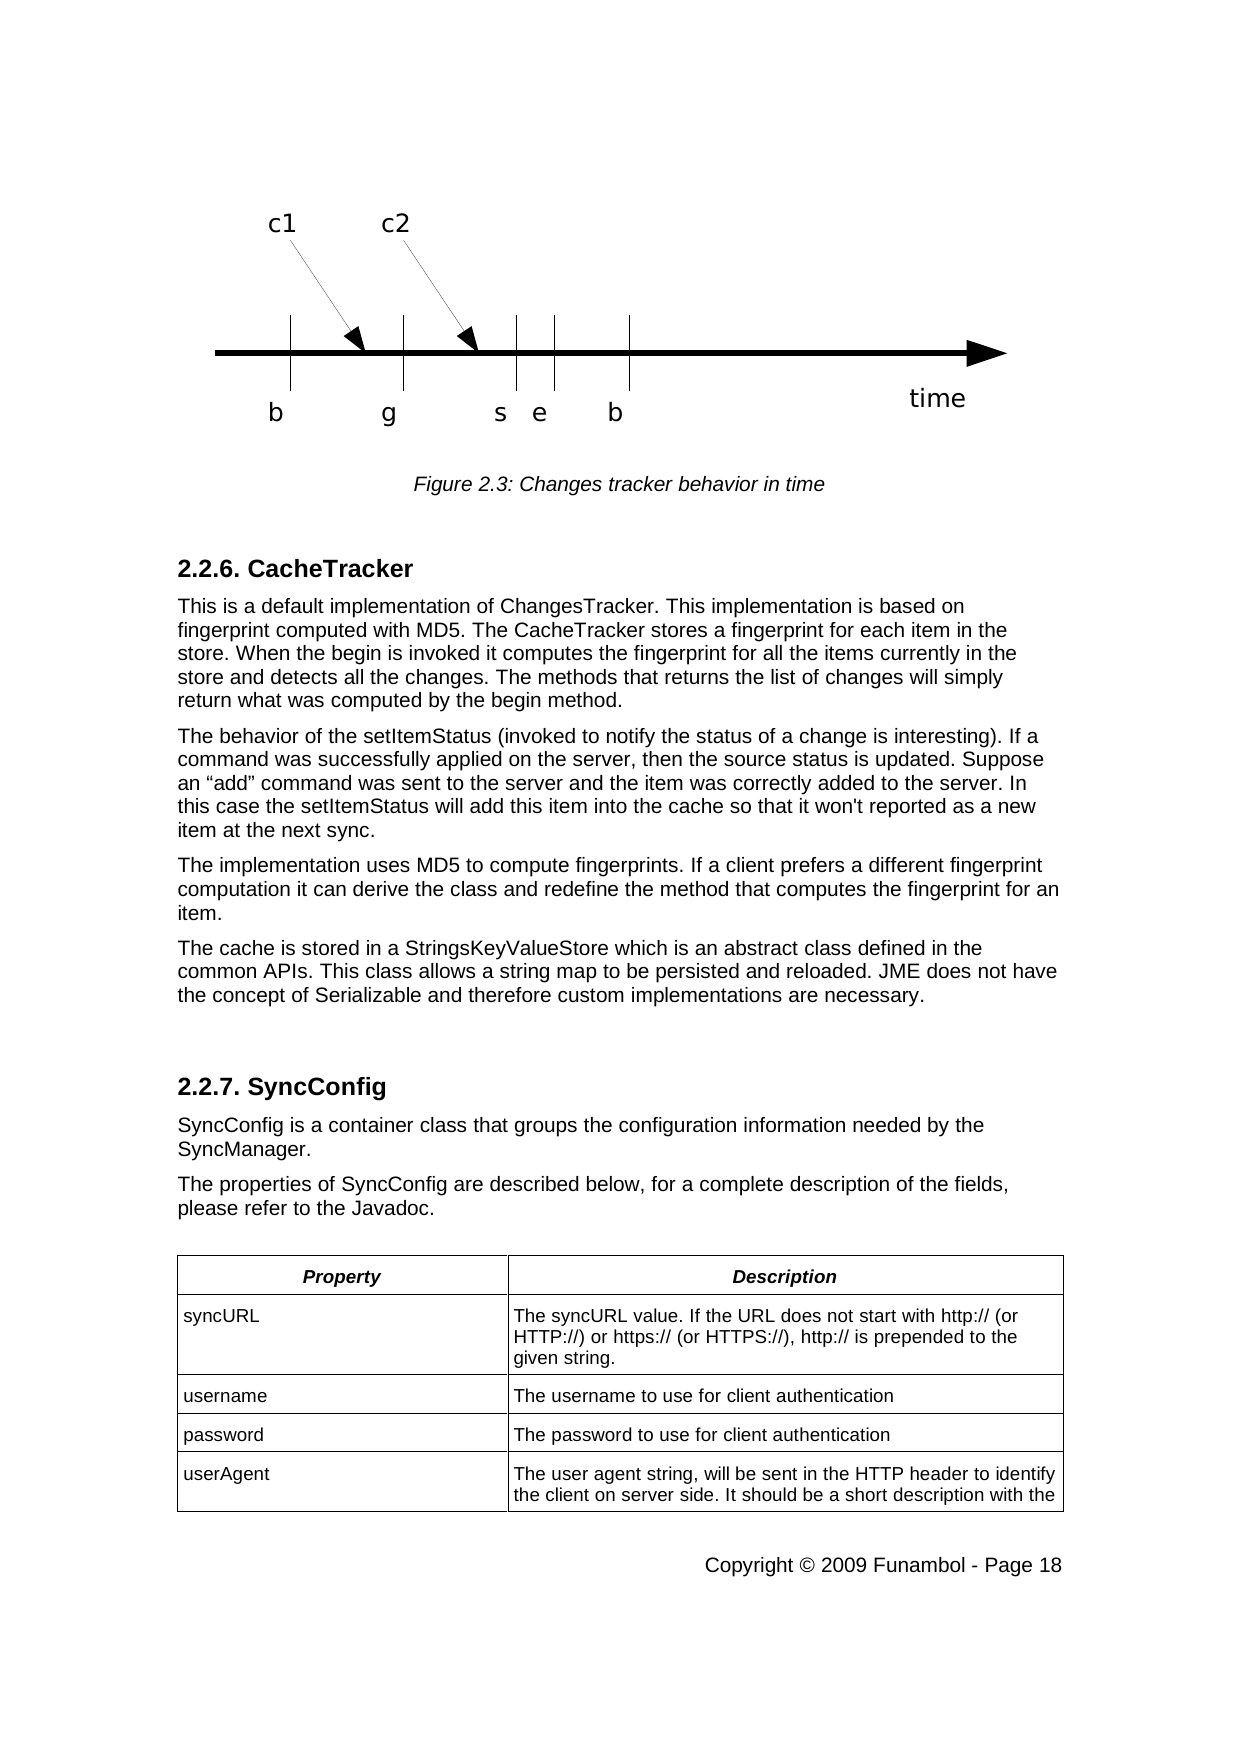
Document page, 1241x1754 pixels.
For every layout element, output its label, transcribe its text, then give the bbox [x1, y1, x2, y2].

text This is a default implementation of ChangesTracker. This implementation is based on fingerprint computed with MD5. The CacheTracker stores a fingerprint for each item in the store. When the begin is invoked it computes the fingerprint for all the items currently in the store and detects all the changes. The methods that returns the list of changes will simply return what was computed by the begin method. [177, 595, 1063, 712]
subtitle [177, 177, 1063, 189]
table_cell userAgent [178, 1452, 507, 1511]
table_cell The password to use for client authentication [509, 1414, 1063, 1451]
text The cache is stored in a StringsKeyValueStore which is an abstract class defined in the common APIs. This class allows a string map to be persisted and reloaded. JME does not have the concept of Serializable and therefore custom implementations are necessary. [177, 936, 1063, 1007]
subtitle CacheTracker [177, 496, 1063, 582]
text The properties of SyncConfig are described below, for a complete description of the fields, please refer to the Javadoc. [177, 1172, 1063, 1219]
table_cell password [178, 1414, 507, 1451]
subtitle SyncConfig [177, 1073, 1063, 1101]
table_cell username [178, 1375, 507, 1413]
table_cell The username to use for client authentication [509, 1375, 1063, 1413]
table_header Property [178, 1256, 507, 1294]
text The implementation uses MD5 to compute fingerprints. If a client prefers a different fingerprint computation it can derive the class and redefine the method that computes the fingerprint for an item. [177, 854, 1063, 924]
table_header Description [509, 1256, 1063, 1294]
text SyncConfig is a container class that groups the configuration information needed by the SyncManager. [177, 1113, 1063, 1161]
text The behavior of the setItemStatus (invoked to notify the status of a change is interesting). If a command was successfully applied on the server, then the source status is updated. Suppose an “add” command was sent to the server and the item was correctly added to the server. In this case the setItemStatus will add this item into the cache so that it won't reported as a new item at the next sync. [177, 724, 1063, 842]
table_cell The syncURL value. If the URL does not start with http:// (or HTTP://) or https:// (or HTTPS://), http:// is prepended to the given string. [509, 1295, 1063, 1374]
table_cell syncURL [178, 1295, 507, 1374]
text Figure 2.3: Changes tracker behavior in time [177, 189, 1063, 496]
table_cell The user agent string, will be sent in the HTTP header to identify the client on server side. It should be a short description with the [509, 1452, 1063, 1511]
